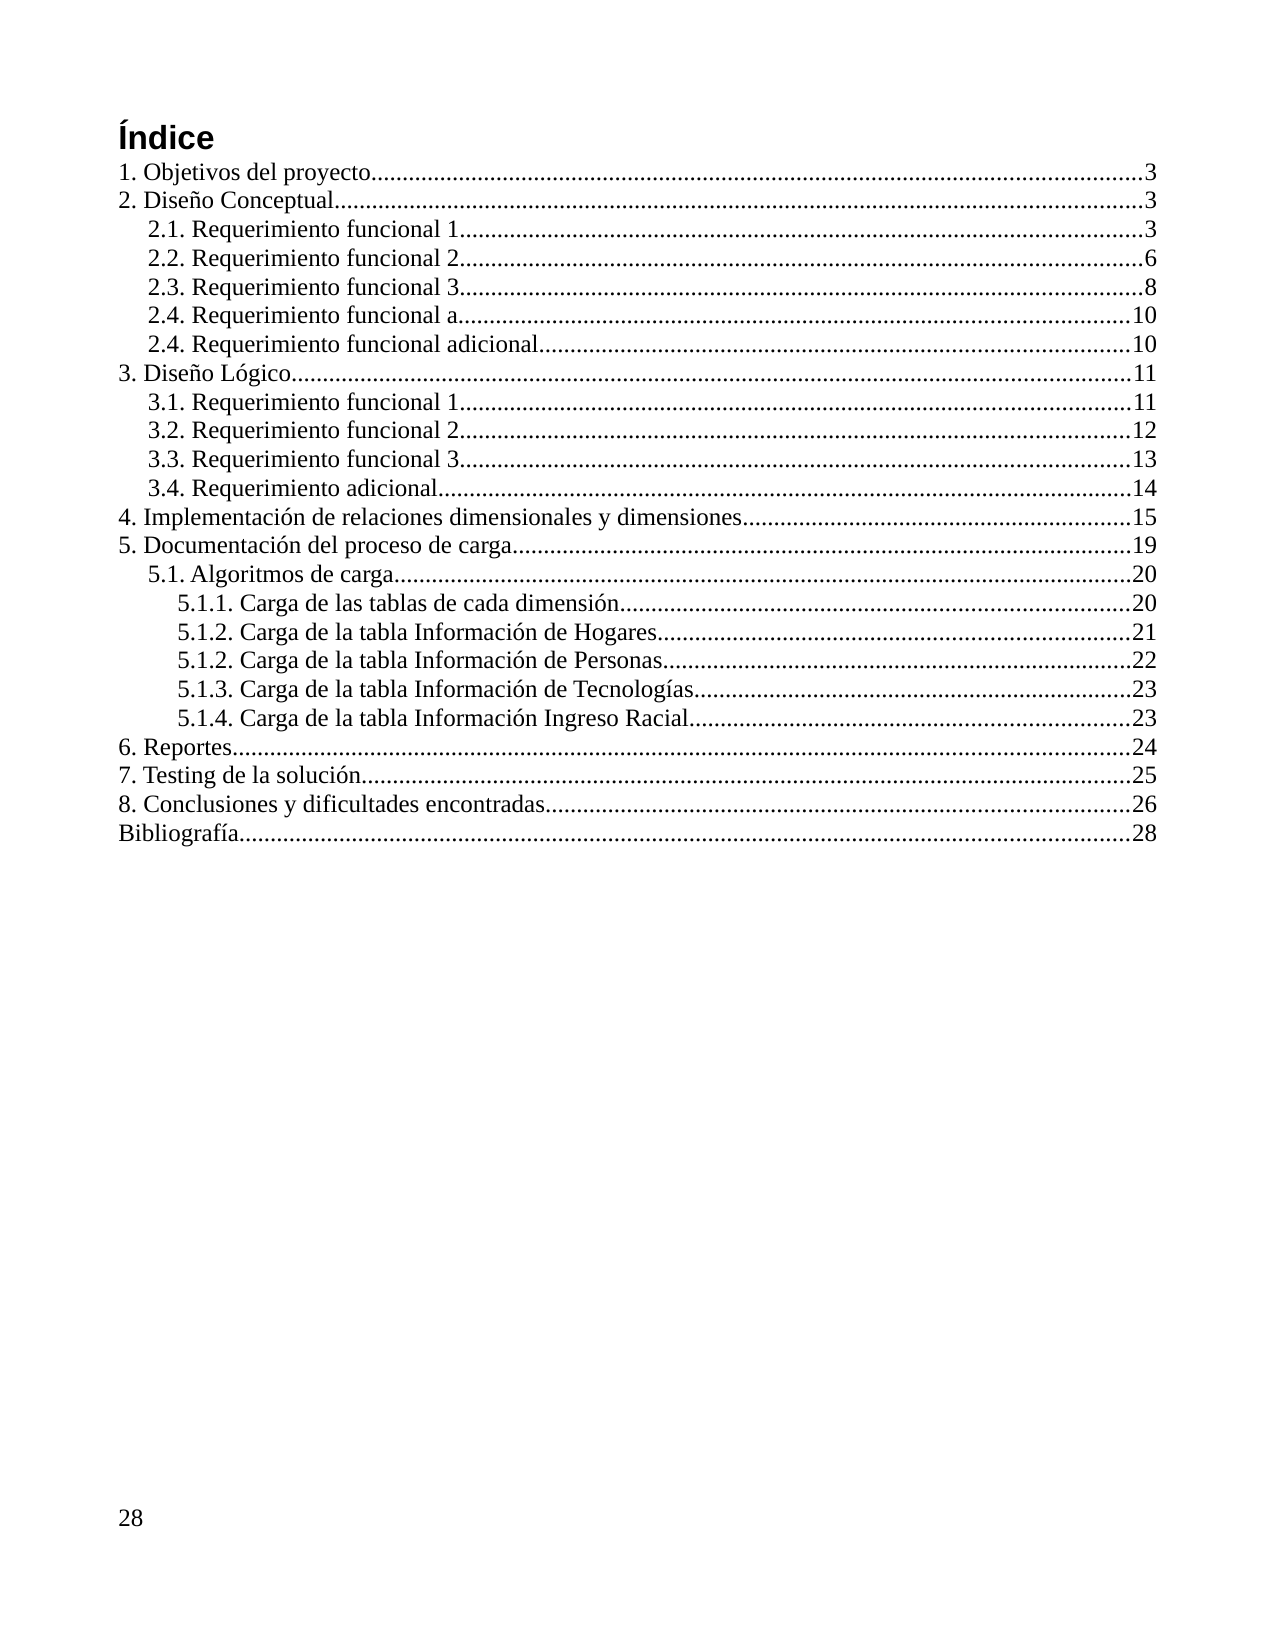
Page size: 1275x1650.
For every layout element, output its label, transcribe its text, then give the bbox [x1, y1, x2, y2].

text 1. Objetivos del proyecto 3 [118, 157, 1157, 185]
text 5.1.1. Carga de las tablas de cada dimensión 20 [177, 588, 1157, 617]
text 8. Conclusiones y dificultades encontradas 26 [118, 789, 1157, 818]
text 3.1. Requerimiento funcional 1 11 [148, 387, 1157, 415]
text 2.4. Requerimiento funcional adicional 10 [148, 329, 1157, 358]
text 4. Implementación de relaciones dimensionales y dimensiones 15 [118, 502, 1157, 530]
text 2. Diseño Conceptual 3 [118, 185, 1157, 214]
text 3.3. Requerimiento funcional 3 13 [148, 444, 1157, 473]
subtitle Índice [118, 118, 1157, 157]
text 2.1. Requerimiento funcional 1 3 [148, 214, 1157, 243]
text 6. Reportes 24 [118, 732, 1157, 760]
text 5.1.2. Carga de la tabla Información de Hogares 21 [177, 617, 1157, 645]
text 5.1.2. Carga de la tabla Información de Personas 22 [177, 645, 1157, 674]
text 7. Testing de la solución 25 [118, 760, 1157, 789]
text 5.1.4. Carga de la tabla Información Ingreso Racial 23 [177, 703, 1157, 732]
text 3.2. Requerimiento funcional 2 12 [148, 415, 1157, 444]
text 2.2. Requerimiento funcional 2 6 [148, 243, 1157, 272]
text 2.4. Requerimiento funcional a 10 [148, 300, 1157, 329]
text 3. Diseño Lógico 11 [118, 358, 1157, 387]
text 3.4. Requerimiento adicional 14 [148, 473, 1157, 502]
text 2.3. Requerimiento funcional 3 8 [148, 272, 1157, 300]
text 5.1.3. Carga de la tabla Información de Tecnologías 23 [177, 674, 1157, 703]
text 5.1. Algoritmos de carga 20 [148, 559, 1157, 588]
text 5. Documentación del proceso de carga 19 [118, 530, 1157, 559]
text Bibliografía 28 [118, 818, 1157, 847]
